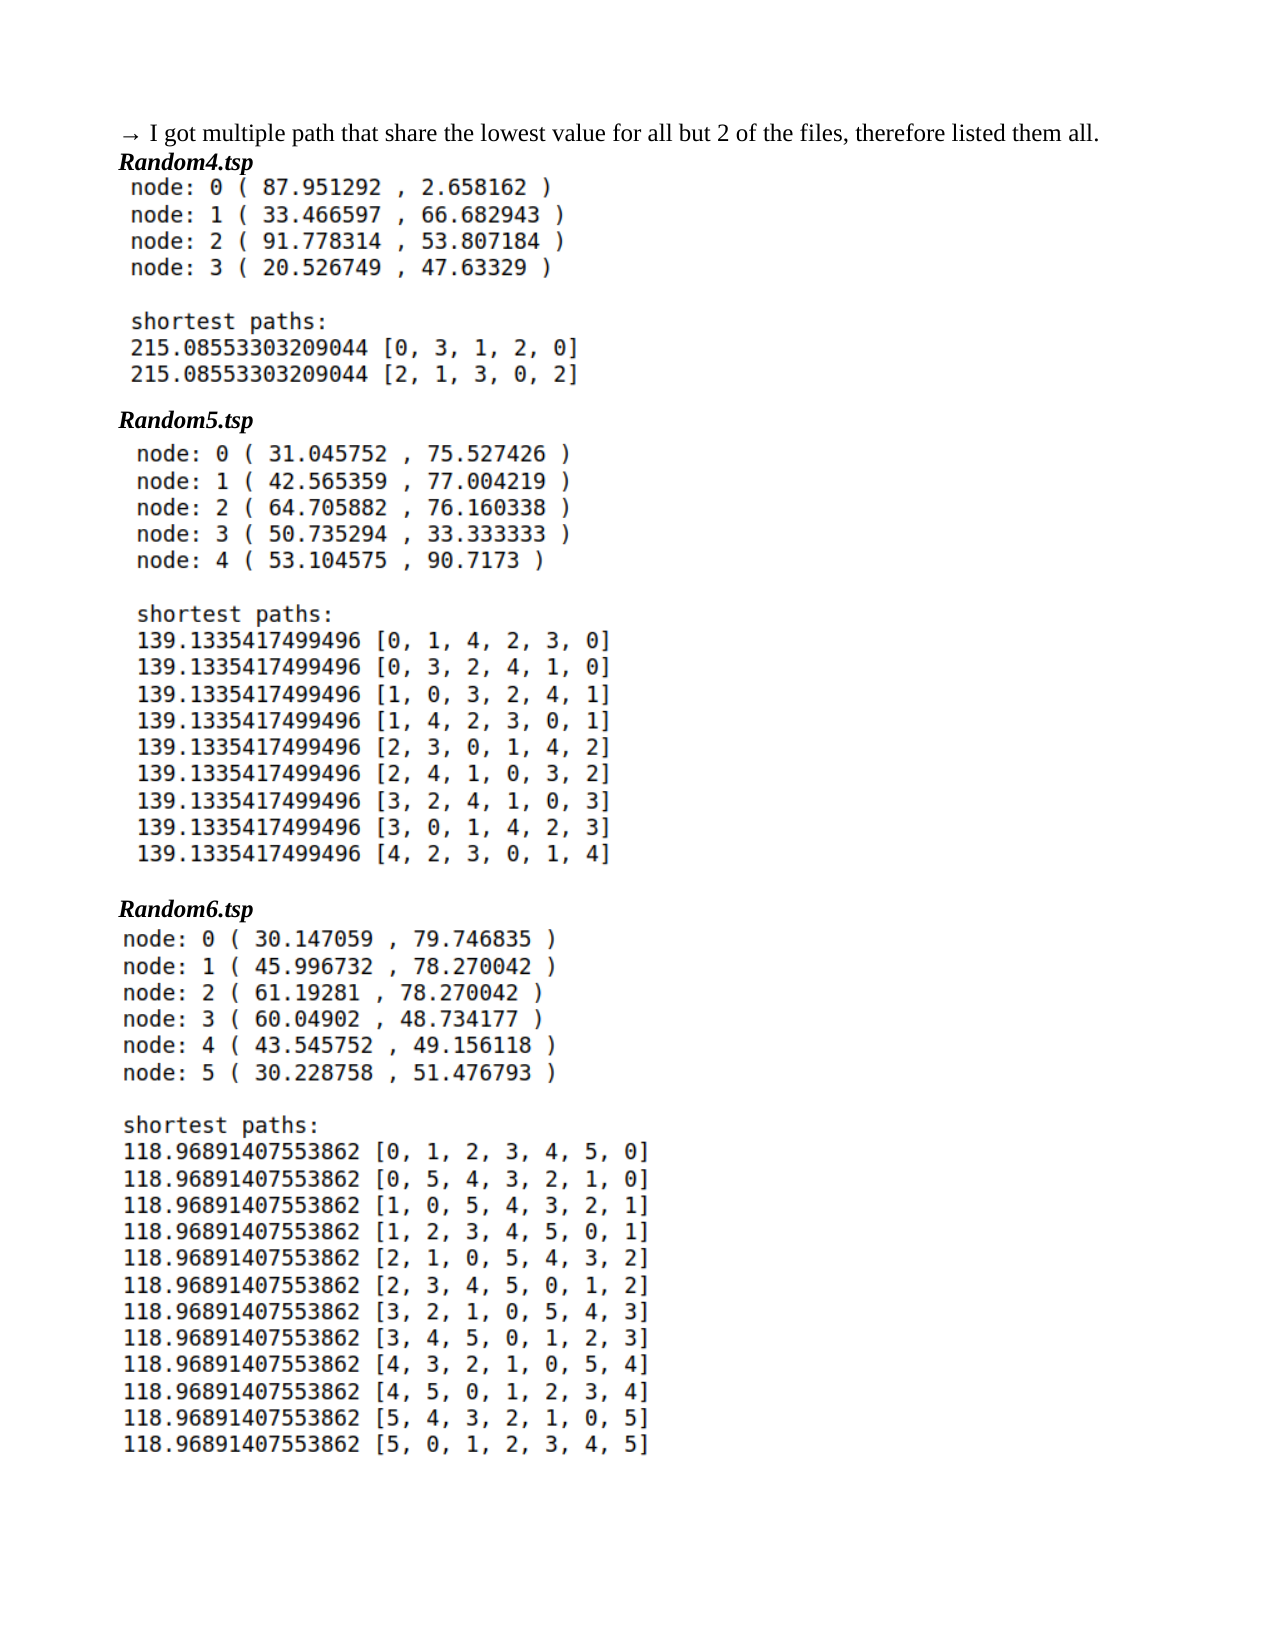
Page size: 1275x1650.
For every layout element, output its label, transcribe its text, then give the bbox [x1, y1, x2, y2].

picture [113, 923, 664, 1462]
picture [123, 434, 627, 879]
text Random4.tsp [118, 147, 1157, 176]
text → I got multiple path that share the lowest value for all but 2 of the files, therefore listed them all. [118, 118, 1157, 147]
picture [122, 175, 586, 392]
text Random5.tsp [118, 406, 1157, 434]
text Random6.tsp [118, 894, 1157, 923]
